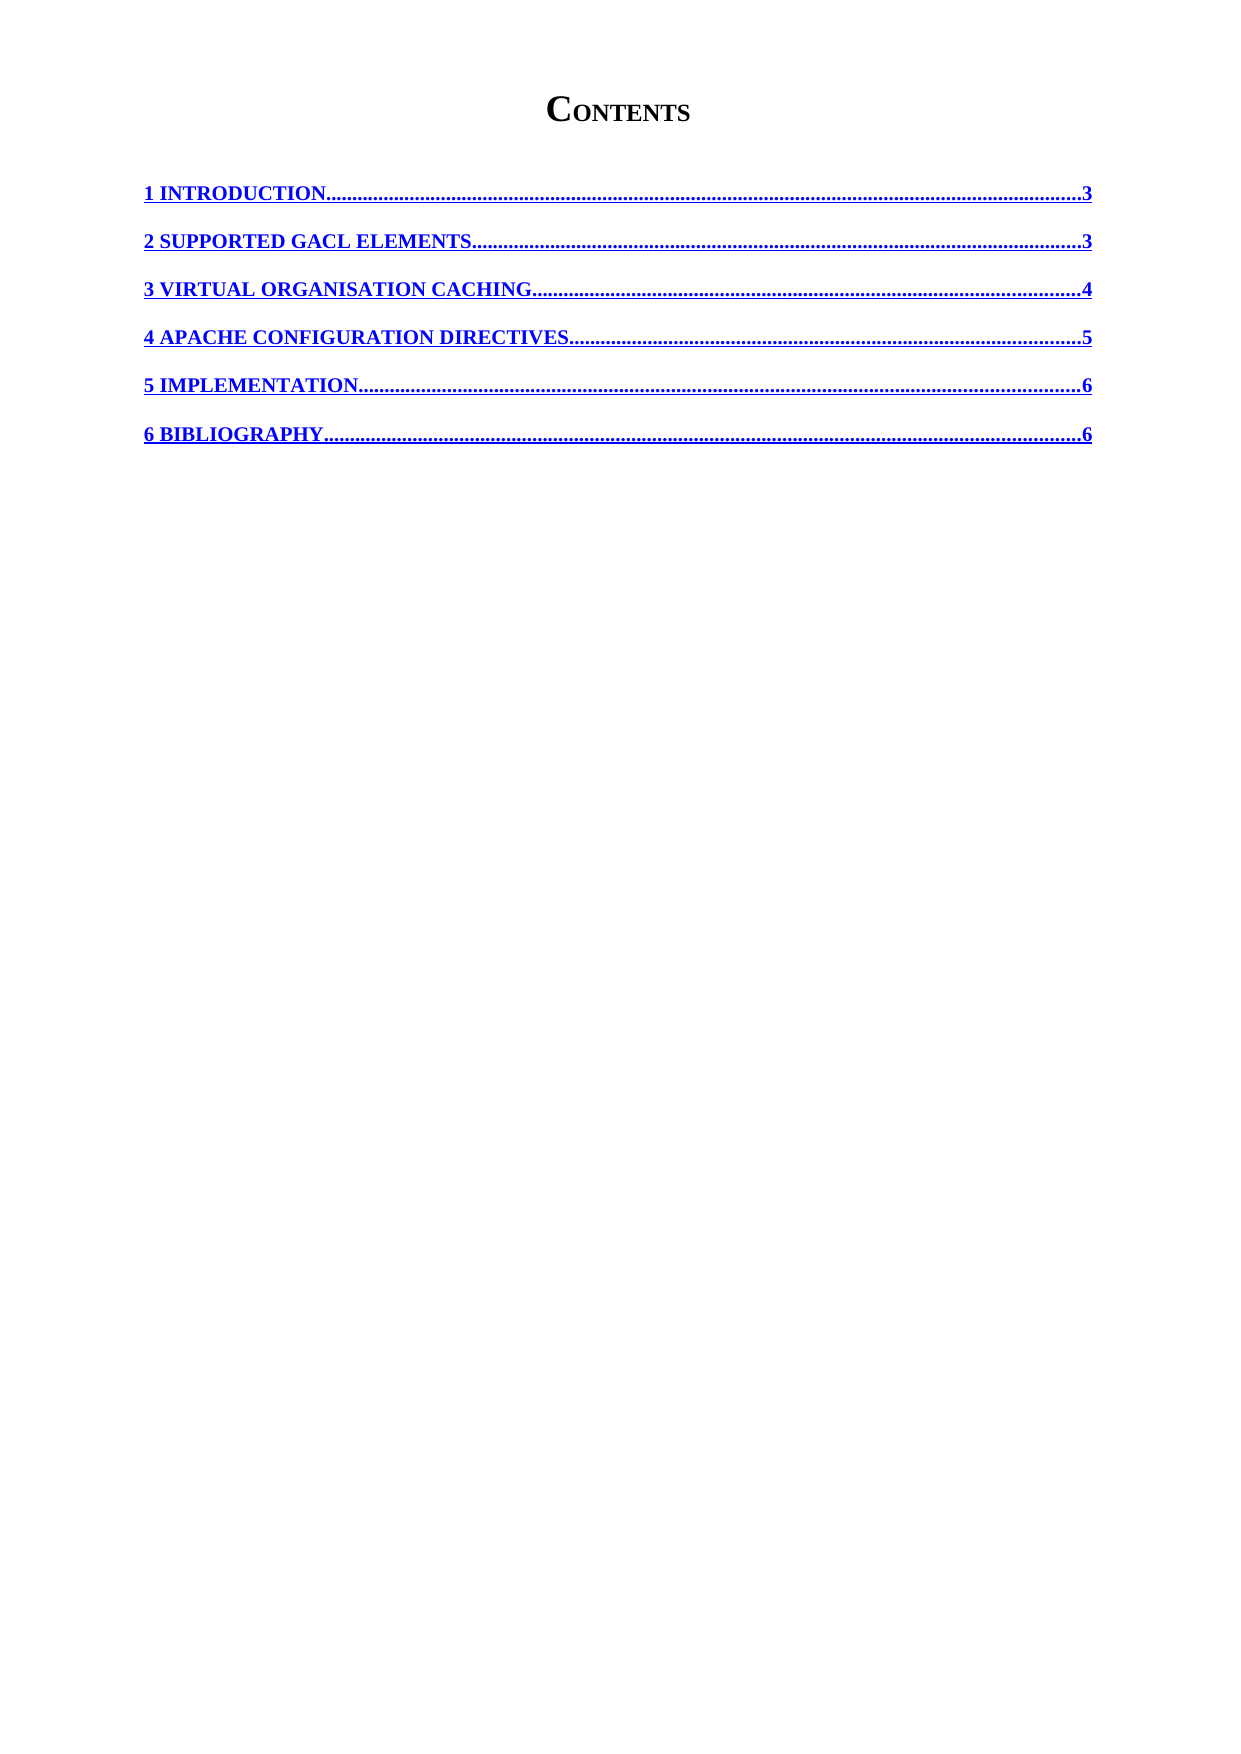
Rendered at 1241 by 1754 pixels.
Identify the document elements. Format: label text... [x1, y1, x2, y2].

text Contents [114, 87, 1122, 129]
text 3 Virtual organisation caching 4 [114, 278, 1122, 301]
text 4 Apache configuration directives 5 [114, 326, 1122, 349]
text 6 Bibliography 6 [114, 422, 1122, 446]
text 5 Implementation 6 [114, 374, 1122, 397]
text 2 Supported GACL elements 3 [114, 230, 1122, 253]
text 1 Introduction 3 [114, 182, 1122, 205]
